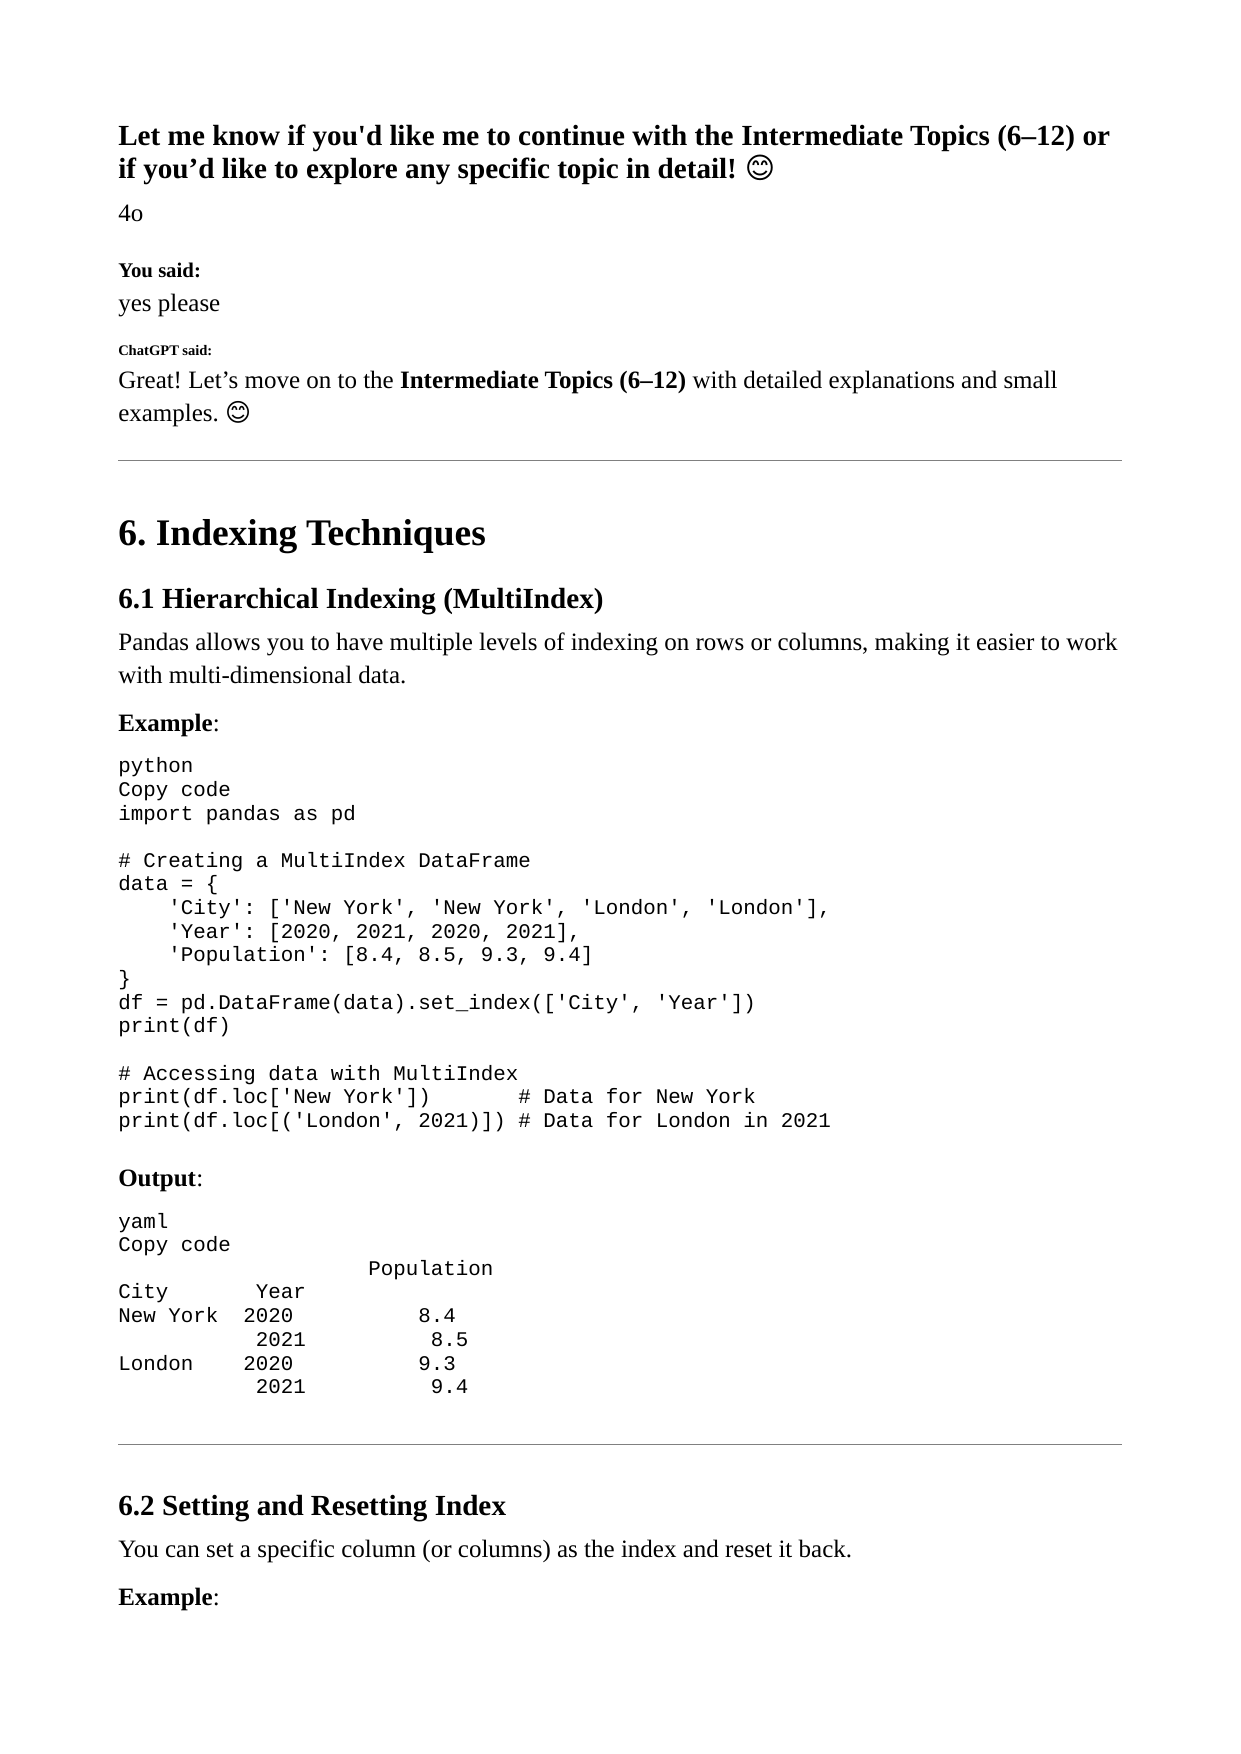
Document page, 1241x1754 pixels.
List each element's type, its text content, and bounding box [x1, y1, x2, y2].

text yaml [118, 1211, 1122, 1234]
subtitle 6.1 Hierarchical Indexing (MultiIndex) [118, 581, 1122, 614]
text python [118, 755, 1122, 779]
text import pandas as pd [118, 802, 1122, 826]
text 2021 8.5 [118, 1329, 1122, 1352]
text Copy code [118, 1234, 1122, 1258]
subtitle 6.2 Setting and Resetting Index [118, 1488, 1122, 1522]
text df = pd.DataFrame(data).set_index(['City', 'Year']) [118, 992, 1122, 1015]
text Population [118, 1258, 1122, 1282]
text } [118, 968, 1122, 992]
text print(df.loc[('London', 2021)]) # Data for London in 2021 [118, 1110, 1122, 1133]
text print(df) [118, 1015, 1122, 1039]
text Copy code [118, 779, 1122, 802]
text # Creating a MultiIndex DataFrame [118, 850, 1122, 873]
text # Accessing data with MultiIndex [118, 1063, 1122, 1086]
text You can set a specific column (or columns) as the index and reset it back. [118, 1534, 1122, 1563]
text Great! Let’s move on to the Intermediate Topics (6–12) with detailed explanations and small examples. 😊 [118, 365, 1122, 427]
text 2021 9.4 [118, 1376, 1122, 1400]
text Example: [118, 708, 1122, 736]
subtitle Let me know if you'd like me to continue with the Intermediate Topics (6–12) or if you’d like to explore any specific topic in detail! 😊 [118, 118, 1122, 185]
subtitle 6. Indexing Techniques [118, 511, 1122, 554]
text 'City': ['New York', 'New York', 'London', 'London'], [118, 897, 1122, 921]
text Output: [118, 1163, 1122, 1192]
text London 2020 9.3 [118, 1352, 1122, 1376]
subtitle You said: [118, 258, 1122, 282]
text print(df.loc['New York']) # Data for New York [118, 1086, 1122, 1110]
text yes please [118, 288, 1122, 317]
text 4o [118, 198, 1122, 226]
text Pandas allows you to have multiple levels of indexing on rows or columns, making it easier to work with multi-dimensional data. [118, 627, 1122, 689]
text 'Population': [8.4, 8.5, 9.3, 9.4] [118, 944, 1122, 968]
subtitle ChatGPT said: [118, 342, 1122, 359]
text City Year [118, 1282, 1122, 1305]
text 'Year': [2020, 2021, 2020, 2021], [118, 921, 1122, 944]
text Example: [118, 1582, 1122, 1611]
text New York 2020 8.4 [118, 1305, 1122, 1329]
text data = { [118, 873, 1122, 897]
